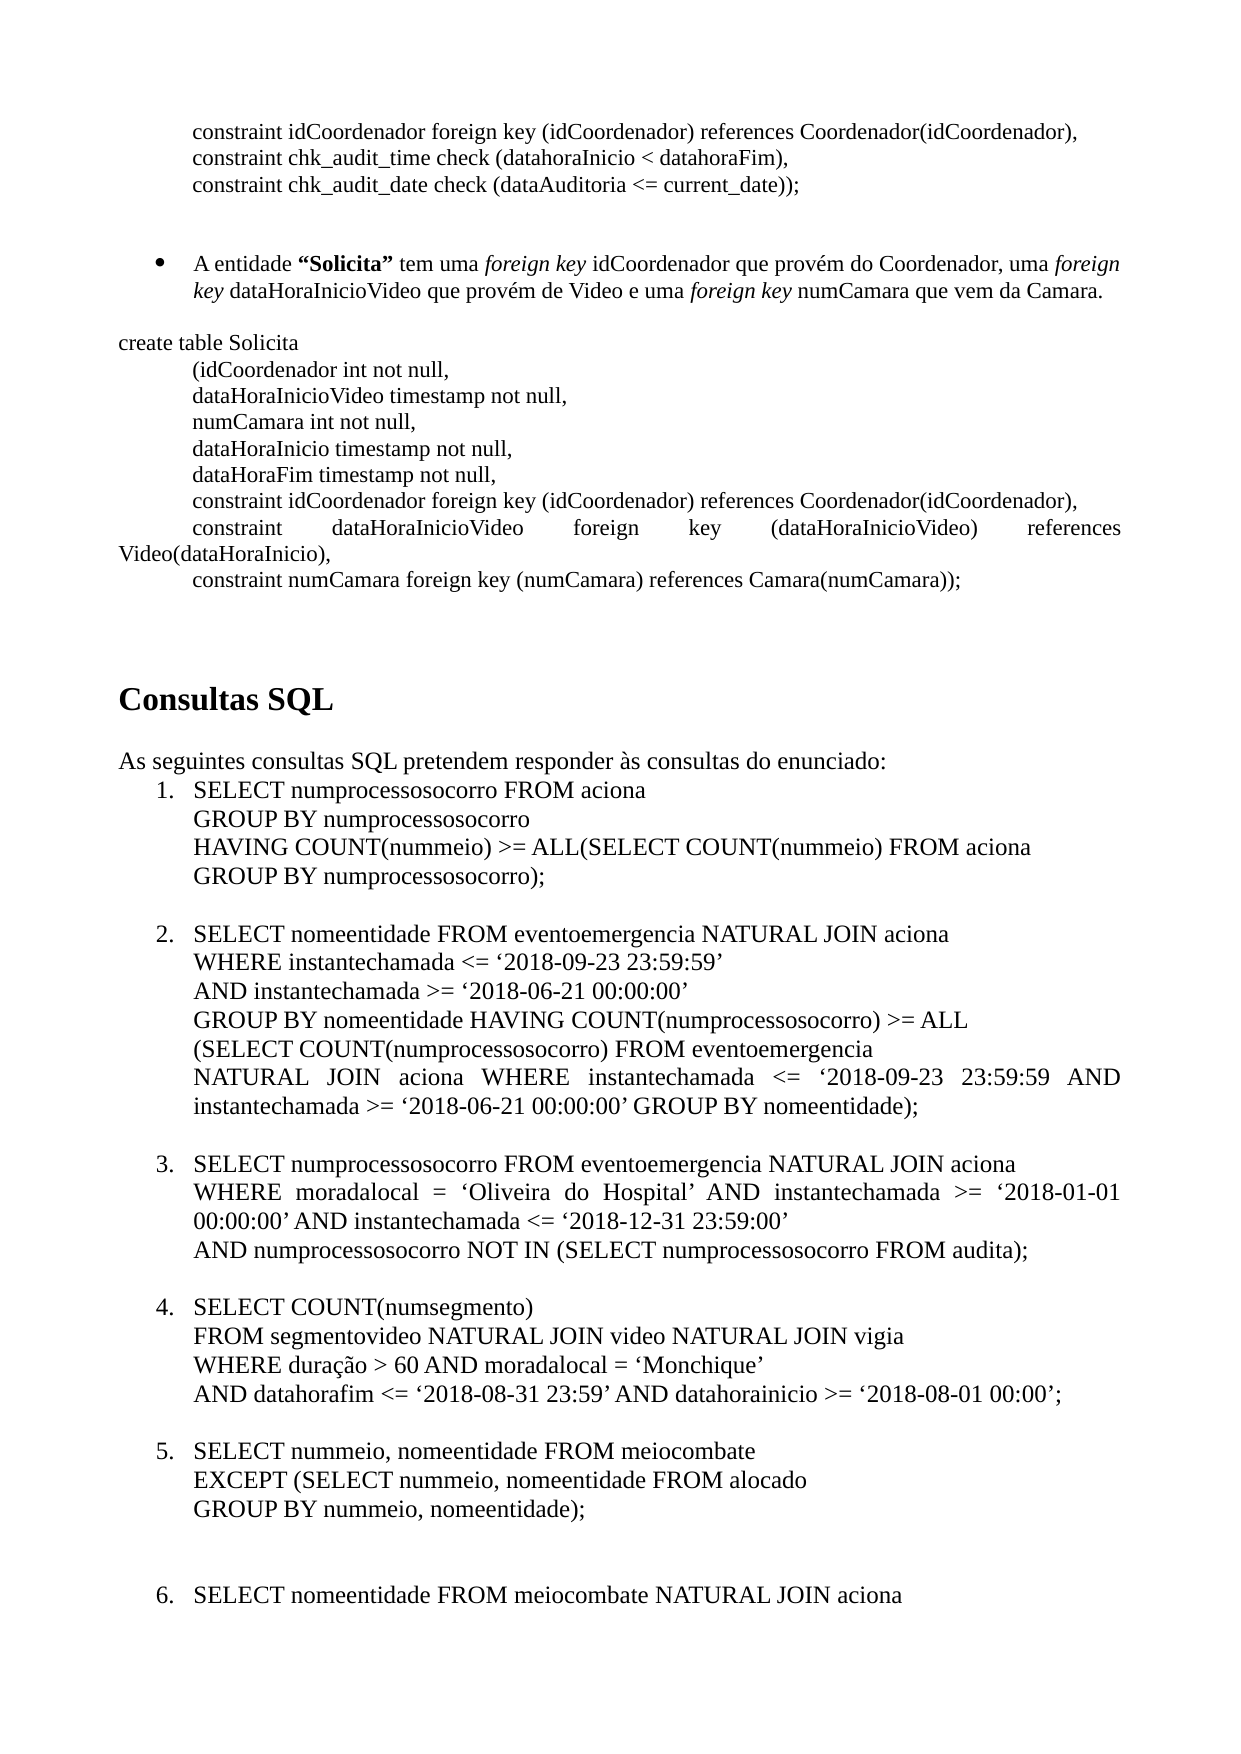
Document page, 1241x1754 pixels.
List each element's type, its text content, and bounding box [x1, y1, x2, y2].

text GROUP BY nummeio, nomeentidade); [193, 1494, 1122, 1522]
text create table Solicita [118, 329, 1122, 356]
text dataHoraInicioVideo timestamp not null, [118, 382, 1122, 408]
text AND instantechamada >= ‘2018-06-21 00:00:00’ [193, 976, 1122, 1005]
text As seguintes consultas SQL pretendem responder às consultas do enunciado: [118, 746, 1122, 775]
text dataHoraInicio timestamp not null, [118, 435, 1122, 461]
text Consultas SQL [118, 679, 1122, 717]
text constraint chk_audit_time check (datahoraInicio < datahoraFim), [118, 144, 1122, 171]
list SELECT nomeentidade FROM eventoemergencia NATURAL JOIN aciona [156, 919, 1122, 947]
text constraint idCoordenador foreign key (idCoordenador) references Coordenador(idCoordenador), [118, 118, 1122, 144]
text GROUP BY numprocessosocorro [193, 804, 1122, 832]
text AND numprocessosocorro NOT IN (SELECT numprocessosocorro FROM audita); [193, 1235, 1122, 1264]
text WHERE moradalocal = ‘Oliveira do Hospital’ AND instantechamada >= ‘2018-01-01 00:00:00’ AND instantechamada <= ‘2018-12-31 23:59:00’ [193, 1177, 1122, 1235]
text constraint numCamara foreign key (numCamara) references Camara(numCamara)); [118, 567, 1122, 593]
list A entidade “Solicita” tem uma foreign key idCoordenador que provém do Coordenador, uma foreign key dataHoraInicioVideo que provém de Video e uma foreign key numCamara que vem da Camara. [156, 250, 1122, 303]
text WHERE instantechamada <= ‘2018-09-23 23:59:59’ [193, 947, 1122, 976]
text GROUP BY numprocessosocorro); [193, 861, 1122, 890]
text NATURAL JOIN aciona WHERE instantechamada <= ‘2018-09-23 23:59:59 AND instantechamada >= ‘2018-06-21 00:00:00’ GROUP BY nomeentidade); [193, 1062, 1122, 1120]
list SELECT nomeentidade FROM meiocombate NATURAL JOIN aciona [156, 1580, 1122, 1609]
text AND datahorafim <= ‘2018-08-31 23:59’ AND datahorainicio >= ‘2018-08-01 00:00’; [193, 1379, 1122, 1407]
text (SELECT COUNT(numprocessosocorro) FROM eventoemergencia [193, 1034, 1122, 1062]
text (idCoordenador int not null, [118, 356, 1122, 382]
list SELECT numprocessosocorro FROM aciona [156, 775, 1122, 804]
list SELECT numprocessosocorro FROM eventoemergencia NATURAL JOIN aciona [156, 1149, 1122, 1177]
text constraint dataHoraInicioVideo foreign key (dataHoraInicioVideo) references Video(dataHoraInicio), [118, 514, 1122, 567]
list SELECT nummeio, nomeentidade FROM meiocombate [156, 1436, 1122, 1465]
text dataHoraFim timestamp not null, [118, 461, 1122, 487]
text HAVING COUNT(nummeio) >= ALL(SELECT COUNT(nummeio) FROM aciona [193, 832, 1122, 861]
text numCamara int not null, [118, 408, 1122, 435]
text WHERE duração > 60 AND moradalocal = ‘Monchique’ [193, 1350, 1122, 1379]
text FROM segmentovideo NATURAL JOIN video NATURAL JOIN vigia [193, 1321, 1122, 1350]
text constraint chk_audit_date check (dataAuditoria <= current_date)); [118, 171, 1122, 197]
text EXCEPT (SELECT nummeio, nomeentidade FROM alocado [193, 1465, 1122, 1494]
list SELECT COUNT(numsegmento) [156, 1292, 1122, 1321]
text constraint idCoordenador foreign key (idCoordenador) references Coordenador(idCoordenador), [118, 487, 1122, 514]
text GROUP BY nomeentidade HAVING COUNT(numprocessosocorro) >= ALL [193, 1005, 1122, 1034]
